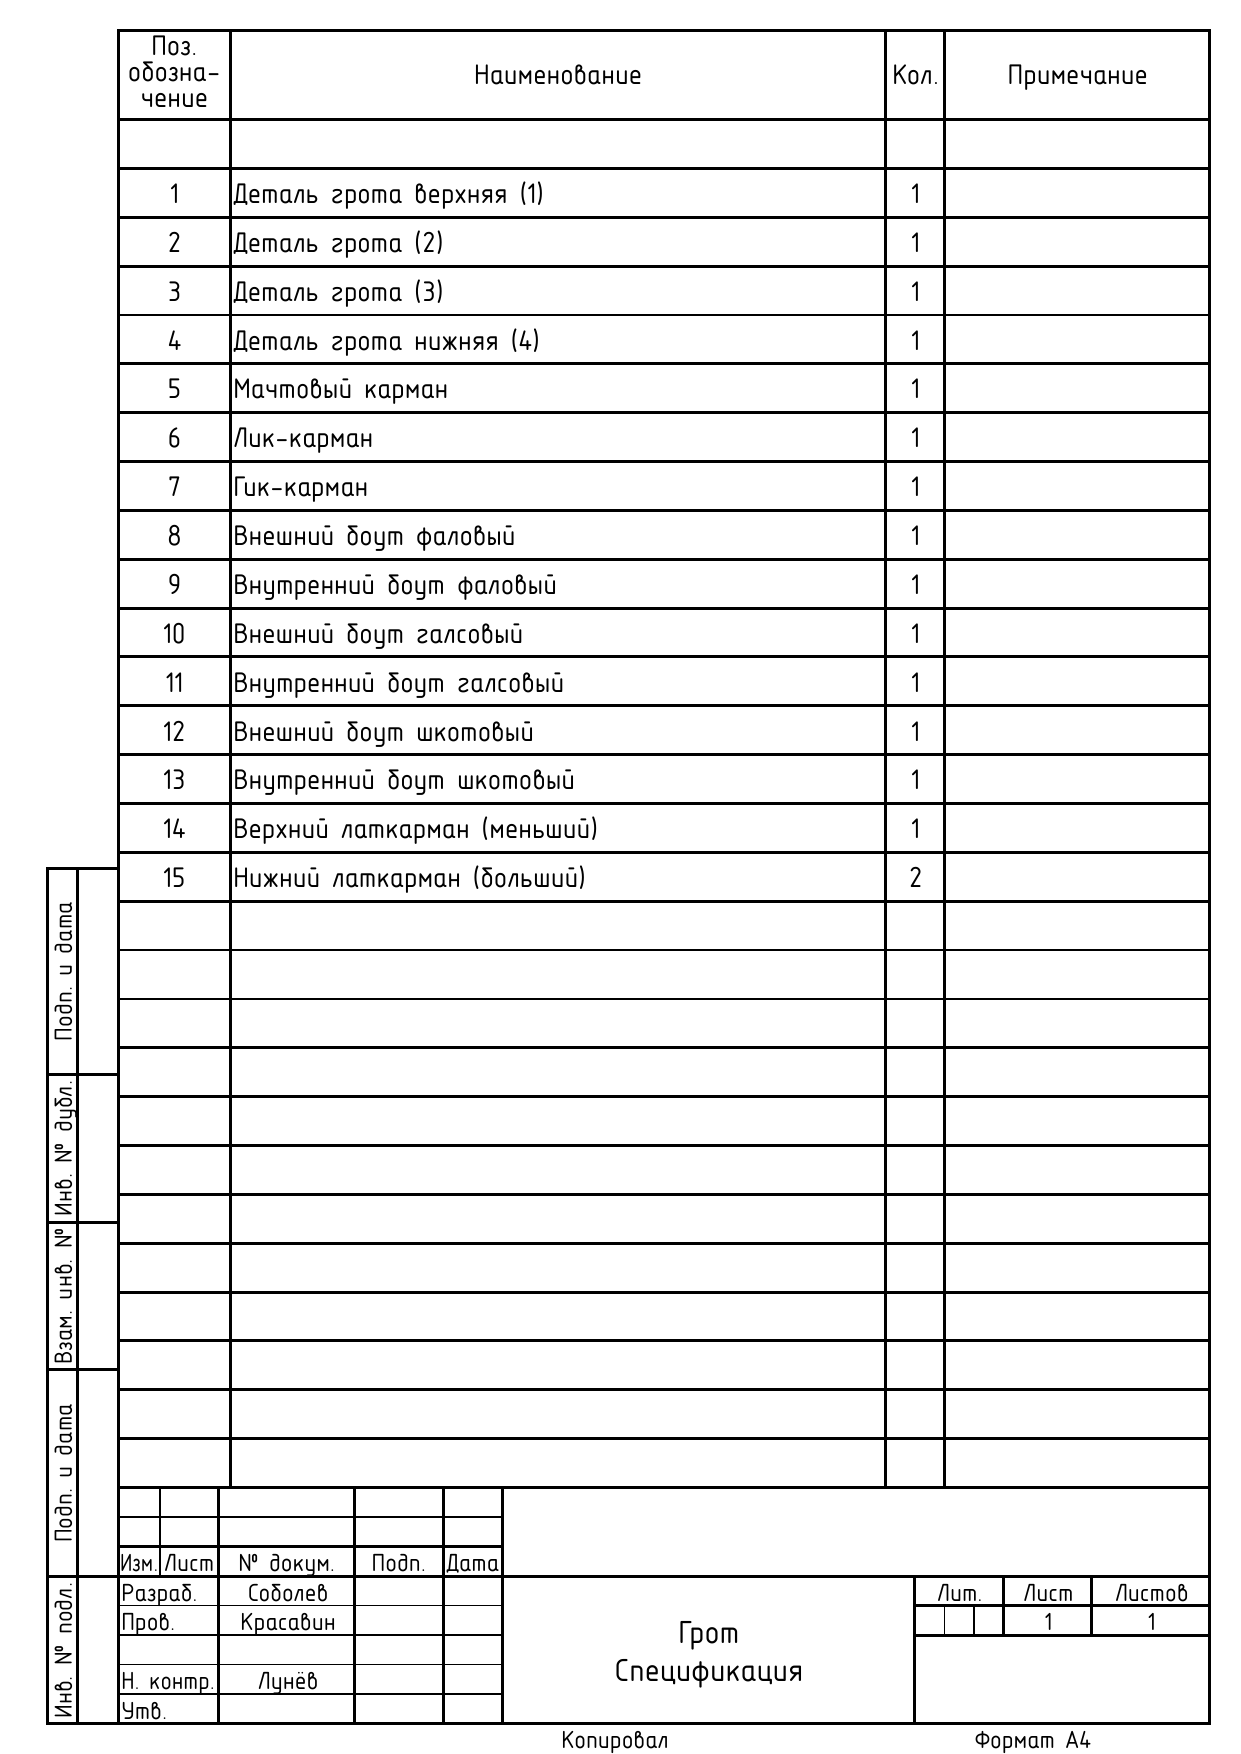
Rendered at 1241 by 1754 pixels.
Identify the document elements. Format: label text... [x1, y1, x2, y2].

table_cell 1 [887, 512, 943, 558]
table_cell [119, 903, 229, 948]
table_cell [232, 1098, 884, 1144]
table_cell 10 [118, 610, 229, 655]
table_cell [232, 1000, 884, 1046]
table_cell 1 [118, 170, 229, 216]
table_cell 6 [118, 414, 229, 460]
table_cell [946, 1098, 1211, 1144]
table_cell [887, 1098, 943, 1144]
table_cell [232, 1245, 884, 1291]
table_cell [946, 951, 1211, 997]
table_cell [946, 121, 1211, 167]
table_cell [119, 1294, 229, 1339]
table_cell Внешний боут фаловый [232, 512, 884, 558]
table_cell Внешний боут шкотовый [232, 707, 884, 753]
table_cell 1 [887, 658, 943, 704]
table_cell 1 [887, 365, 943, 411]
table_cell [887, 903, 943, 948]
table_cell Лик-карман [232, 414, 884, 460]
table_cell [887, 121, 943, 167]
table_cell [946, 610, 1211, 655]
table_cell Мачтовый карман [232, 365, 884, 411]
table_cell [119, 1049, 229, 1095]
table_cell [119, 1342, 229, 1388]
table_cell [946, 170, 1211, 216]
table_cell [946, 219, 1211, 264]
table_cell 1 [887, 219, 943, 264]
table_cell [232, 121, 884, 167]
table_cell [946, 414, 1211, 460]
table_cell [232, 1196, 884, 1242]
table_cell [887, 1342, 943, 1388]
table_cell [887, 1000, 943, 1046]
table_cell 1 [887, 414, 943, 460]
table_cell 14 [118, 805, 229, 851]
table_cell [887, 1294, 943, 1339]
table_cell Внутренний боут шкотовый [232, 756, 884, 802]
table_header Кол. [887, 30, 943, 118]
table_cell [119, 1000, 229, 1046]
table_cell [887, 1440, 943, 1486]
table_cell [232, 1440, 884, 1486]
table_cell [946, 1049, 1211, 1095]
table_cell [946, 365, 1211, 411]
table_cell 1 [887, 561, 943, 607]
table_cell [946, 561, 1211, 607]
table_cell [946, 1196, 1211, 1242]
table_cell [232, 1294, 884, 1339]
table_cell Деталь грота нижняя (4) [232, 316, 884, 362]
table_cell 1 [887, 707, 943, 753]
table_cell 15 [118, 854, 229, 900]
table_cell 7 [118, 463, 229, 509]
table_cell 4 [118, 316, 229, 362]
table_cell Внутренний боут фаловый [232, 561, 884, 607]
table_cell 1 [887, 170, 943, 216]
table_cell [946, 903, 1211, 948]
table_cell [887, 1245, 943, 1291]
table_cell [946, 512, 1211, 558]
table_header Поз. обозна- чение [118, 30, 229, 118]
table_cell [946, 316, 1211, 362]
table_cell [946, 658, 1211, 704]
table_cell [232, 903, 884, 948]
table_cell [887, 1147, 943, 1193]
table_cell [232, 1391, 884, 1437]
table_cell [232, 1342, 884, 1388]
table_cell Внутренний боут галсовый [232, 658, 884, 704]
table_cell [887, 951, 943, 997]
table_cell Деталь грота верхняя (1) [232, 170, 884, 216]
table_cell [119, 1440, 229, 1486]
table_cell [119, 1147, 229, 1193]
table_cell 1 [887, 268, 943, 313]
table_cell 11 [118, 658, 229, 704]
table_cell 1 [887, 756, 943, 802]
table_cell [119, 951, 229, 997]
table_cell [232, 1049, 884, 1095]
table_cell 1 [887, 463, 943, 509]
table_cell 2 [118, 219, 229, 264]
table_cell [946, 1147, 1211, 1193]
table_cell [946, 268, 1211, 313]
table_cell 1 [887, 610, 943, 655]
table_cell [946, 1245, 1211, 1291]
table_cell 3 [118, 268, 229, 313]
table_cell [119, 1245, 229, 1291]
table_cell Внешний боут галсовый [232, 610, 884, 655]
table_cell [119, 1196, 229, 1242]
table_cell [946, 1000, 1211, 1046]
table_cell [946, 707, 1211, 753]
table_cell Деталь грота (2) [232, 219, 884, 264]
table_cell 13 [118, 756, 229, 802]
table_cell [946, 805, 1211, 851]
table_cell [946, 1342, 1211, 1388]
table_cell Нижний латкарман (больший) [232, 854, 884, 900]
table_cell [887, 1049, 943, 1095]
table_cell 1 [887, 805, 943, 851]
table_cell [118, 121, 229, 167]
table_cell [232, 951, 884, 997]
table_cell 1 [887, 316, 943, 362]
table_cell 2 [887, 854, 943, 900]
table_cell [946, 463, 1211, 509]
table_cell [232, 1147, 884, 1193]
table_cell [946, 1294, 1211, 1339]
table_cell 9 [118, 561, 229, 607]
table_cell 12 [118, 707, 229, 753]
table_cell [119, 1391, 229, 1437]
table_cell [887, 1391, 943, 1437]
table_cell [887, 1196, 943, 1242]
table_cell 5 [118, 365, 229, 411]
table_header Наименование [232, 30, 884, 118]
table_cell [946, 1391, 1211, 1437]
table_cell Деталь грота (3) [232, 268, 884, 313]
table_cell Гик-карман [232, 463, 884, 509]
table_cell Верхний латкарман (меньший) [232, 805, 884, 851]
table_header Примечание [946, 30, 1211, 118]
table_cell 8 [118, 512, 229, 558]
table_cell [119, 1098, 229, 1144]
table_cell [946, 1440, 1211, 1486]
table_cell [946, 854, 1211, 900]
table_cell [946, 756, 1211, 802]
